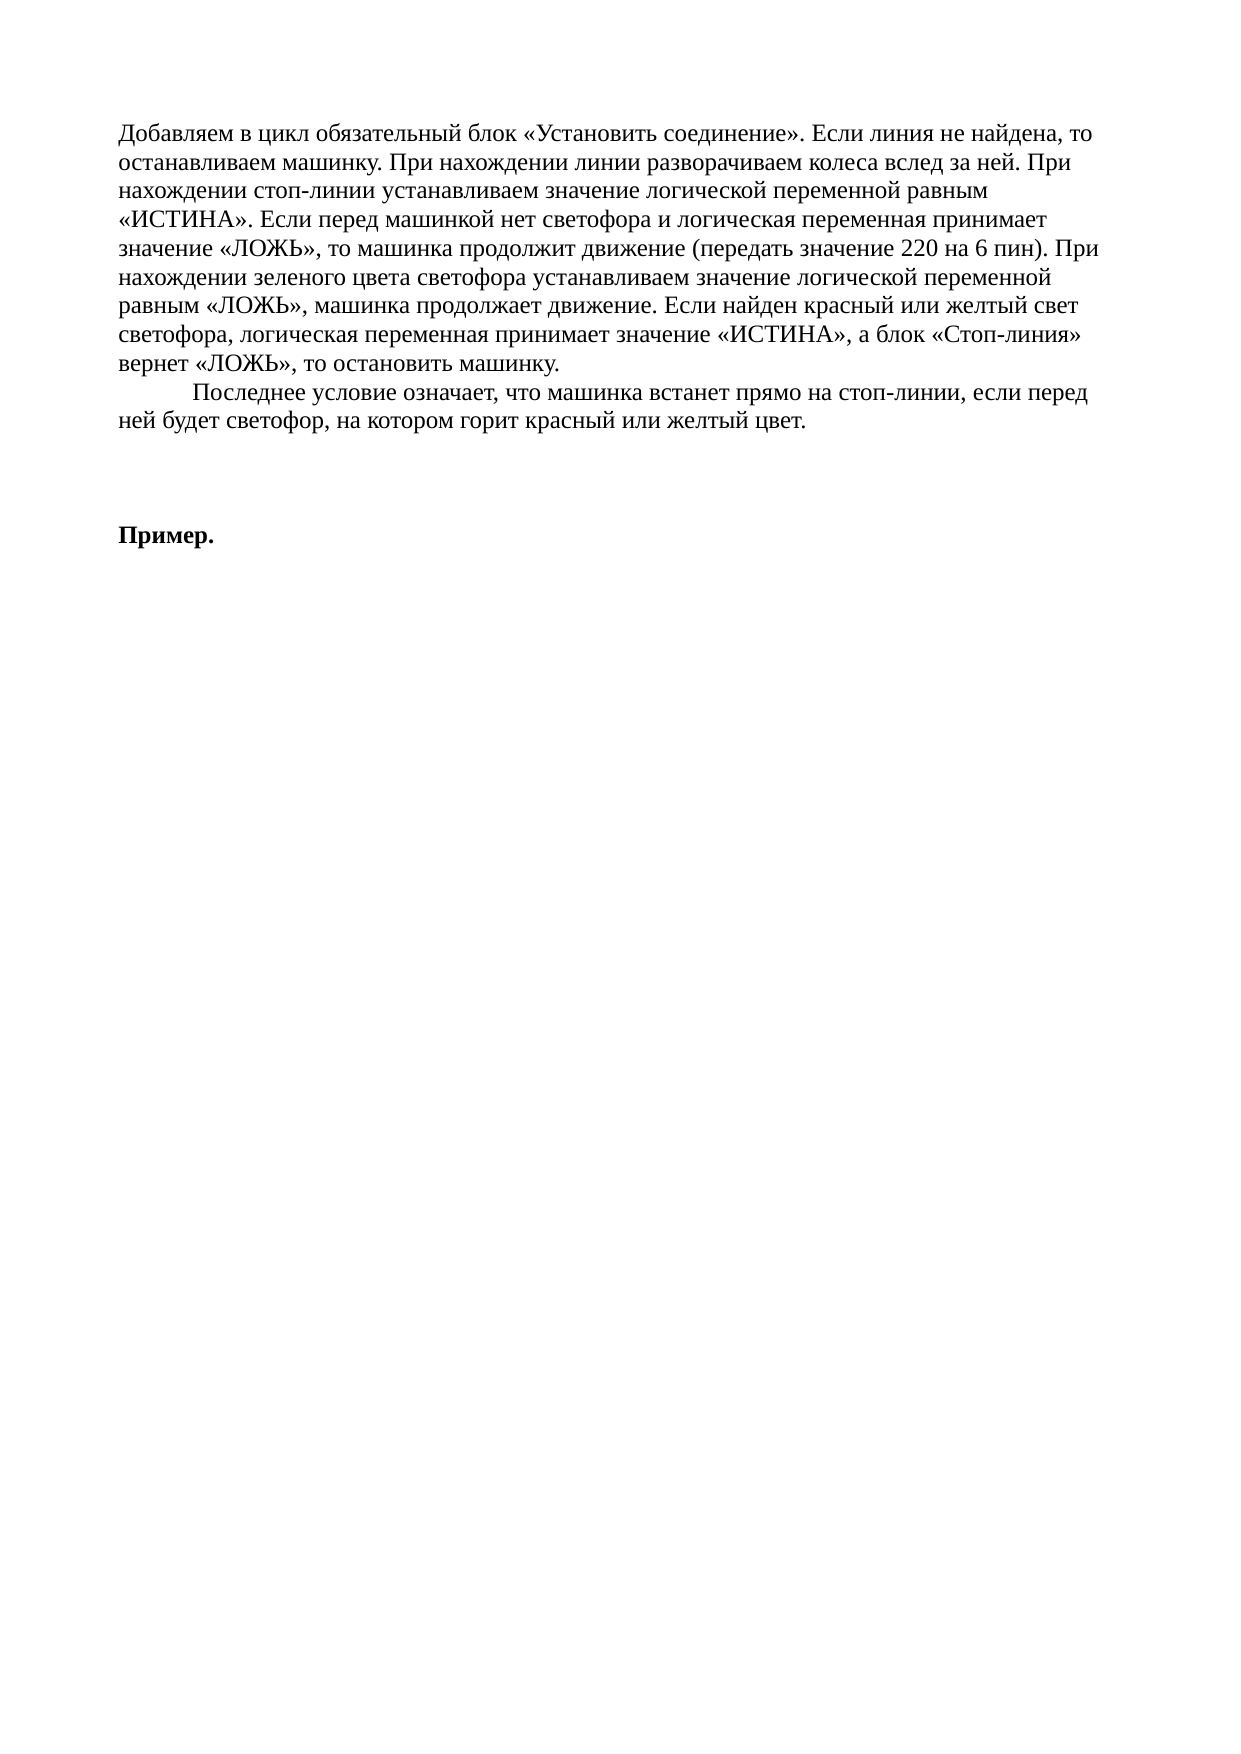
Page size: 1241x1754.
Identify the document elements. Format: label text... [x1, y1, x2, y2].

text Добавляем в цикл обязательный блок «Установить соединение». Если линия не найдена, то останавливаем машинку. При нахождении линии разворачиваем колеса вслед за ней. При нахождении стоп-линии устанавливаем значение логической переменной равным «ИСТИНА». Если перед машинкой нет светофора и логическая переменная принимает значение «ЛОЖЬ», то машинка продолжит движение (передать значение 220 на 6 пин). При нахождении зеленого цвета светофора устанавливаем значение логической переменной равным «ЛОЖЬ», машинка продолжает движение. Если найден красный или желтый свет светофора, логическая переменная принимает значение «ИСТИНА», а блок «Стоп-линия» вернет «ЛОЖЬ», то остановить машинку. [118, 118, 1122, 377]
text Пример. [118, 521, 1122, 549]
text Последнее условие означает, что машинка встанет прямо на стоп-линии, если перед ней будет светофор, на котором горит красный или желтый цвет. [118, 377, 1122, 434]
